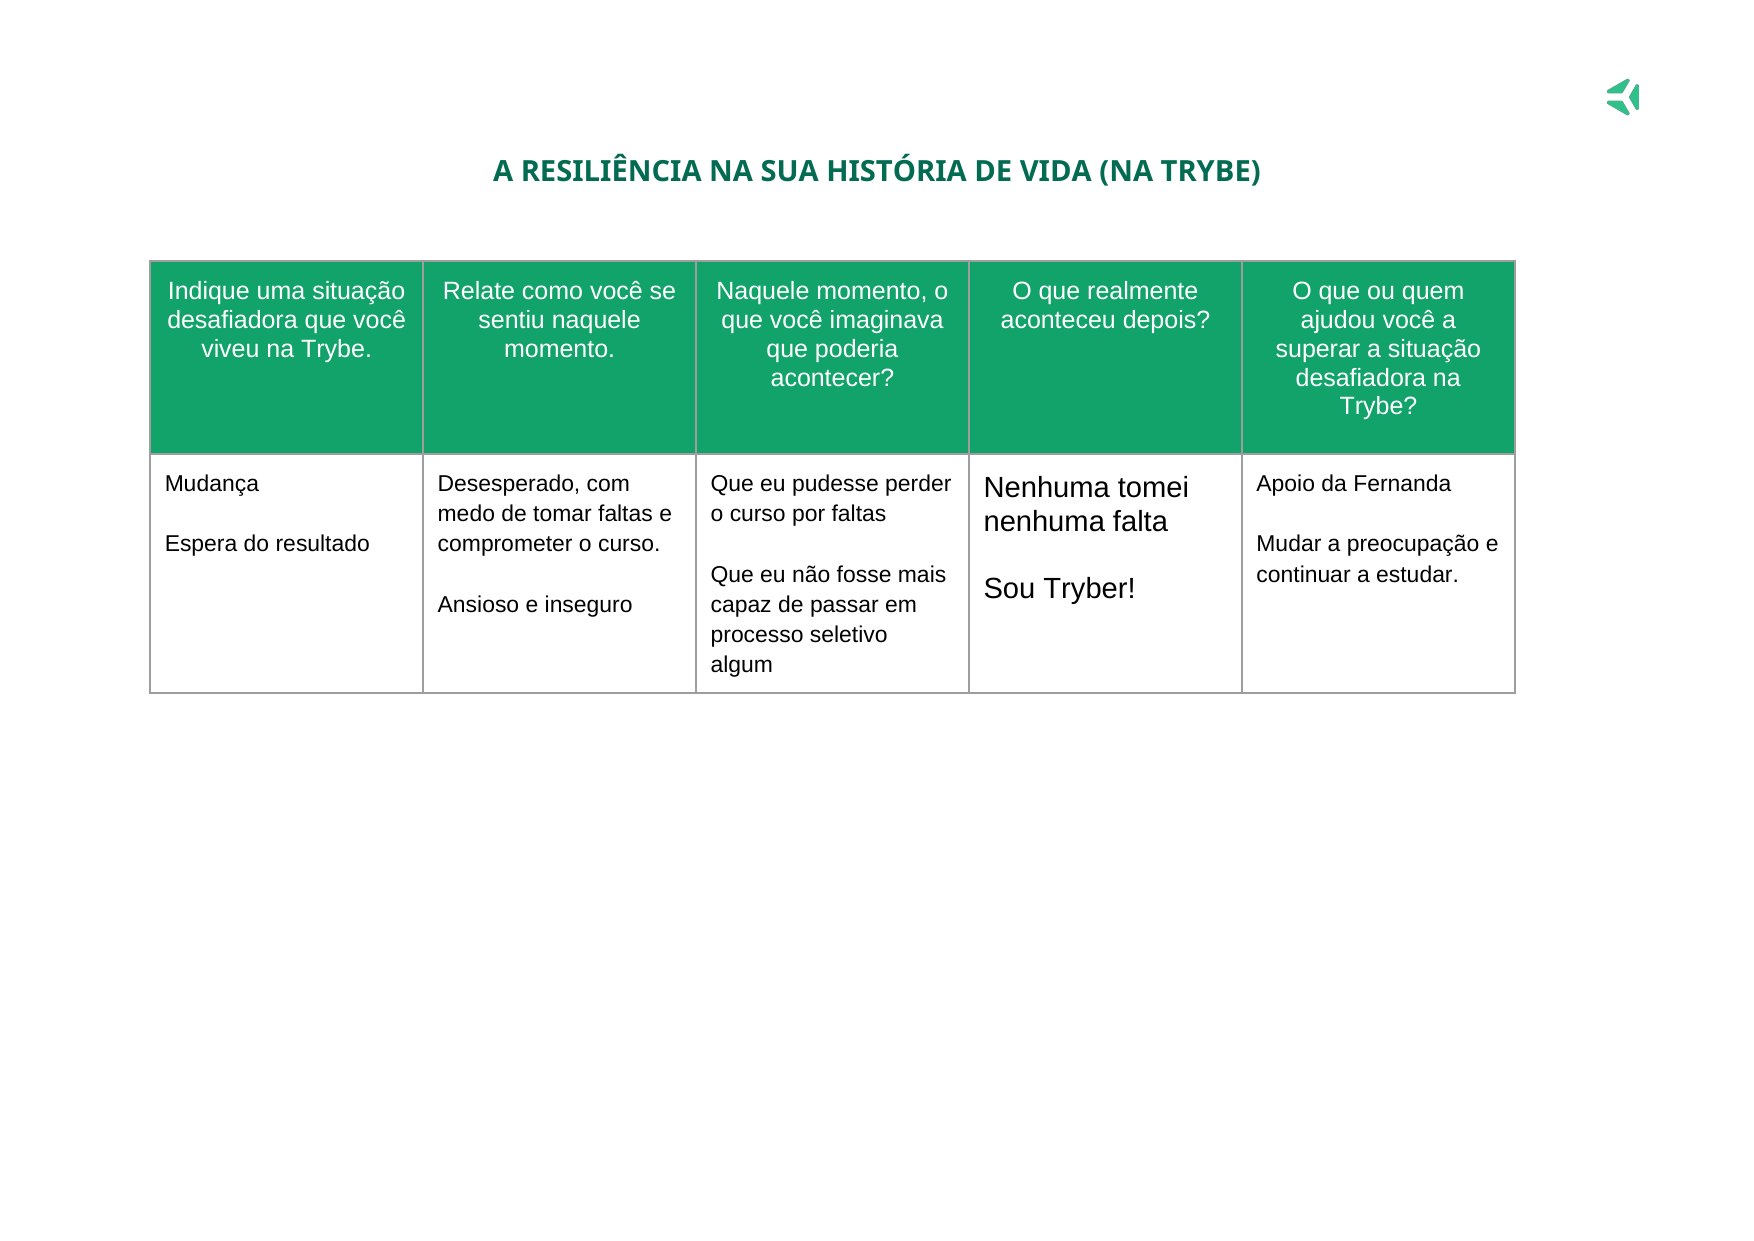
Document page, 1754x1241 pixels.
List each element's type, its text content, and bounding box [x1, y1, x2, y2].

table_header Relate como você se sentiu naquele momento. [424, 262, 695, 453]
table_header O que realmente aconteceu depois? [970, 262, 1241, 453]
table_header Naquele momento, o que você imaginava que poderia acontecer? [697, 262, 968, 453]
table_cell Apoio da Fernanda Mudar a preocupação e continuar a estudar. [1243, 455, 1514, 692]
table_cell Nenhuma tomei nenhuma falta Sou Tryber! [970, 455, 1241, 692]
picture [1590, 67, 1657, 134]
table_cell Mudança Espera do resultado [151, 455, 422, 692]
table_header O que ou quem ajudou você a superar a situação desafiadora na Trybe? [1243, 262, 1514, 453]
table_header Indique uma situação desafiadora que você viveu na Trybe. [151, 262, 422, 453]
table_cell Que eu pudesse perder o curso por faltas Que eu não fosse mais capaz de passar em processo seletivo algum [697, 455, 968, 692]
table_cell Desesperado, com medo de tomar faltas e comprometer o curso. Ansioso e inseguro [424, 455, 695, 692]
text A RESILIÊNCIA NA SUA HISTÓRIA DE VIDA (NA TRYBE) [150, 150, 1604, 190]
